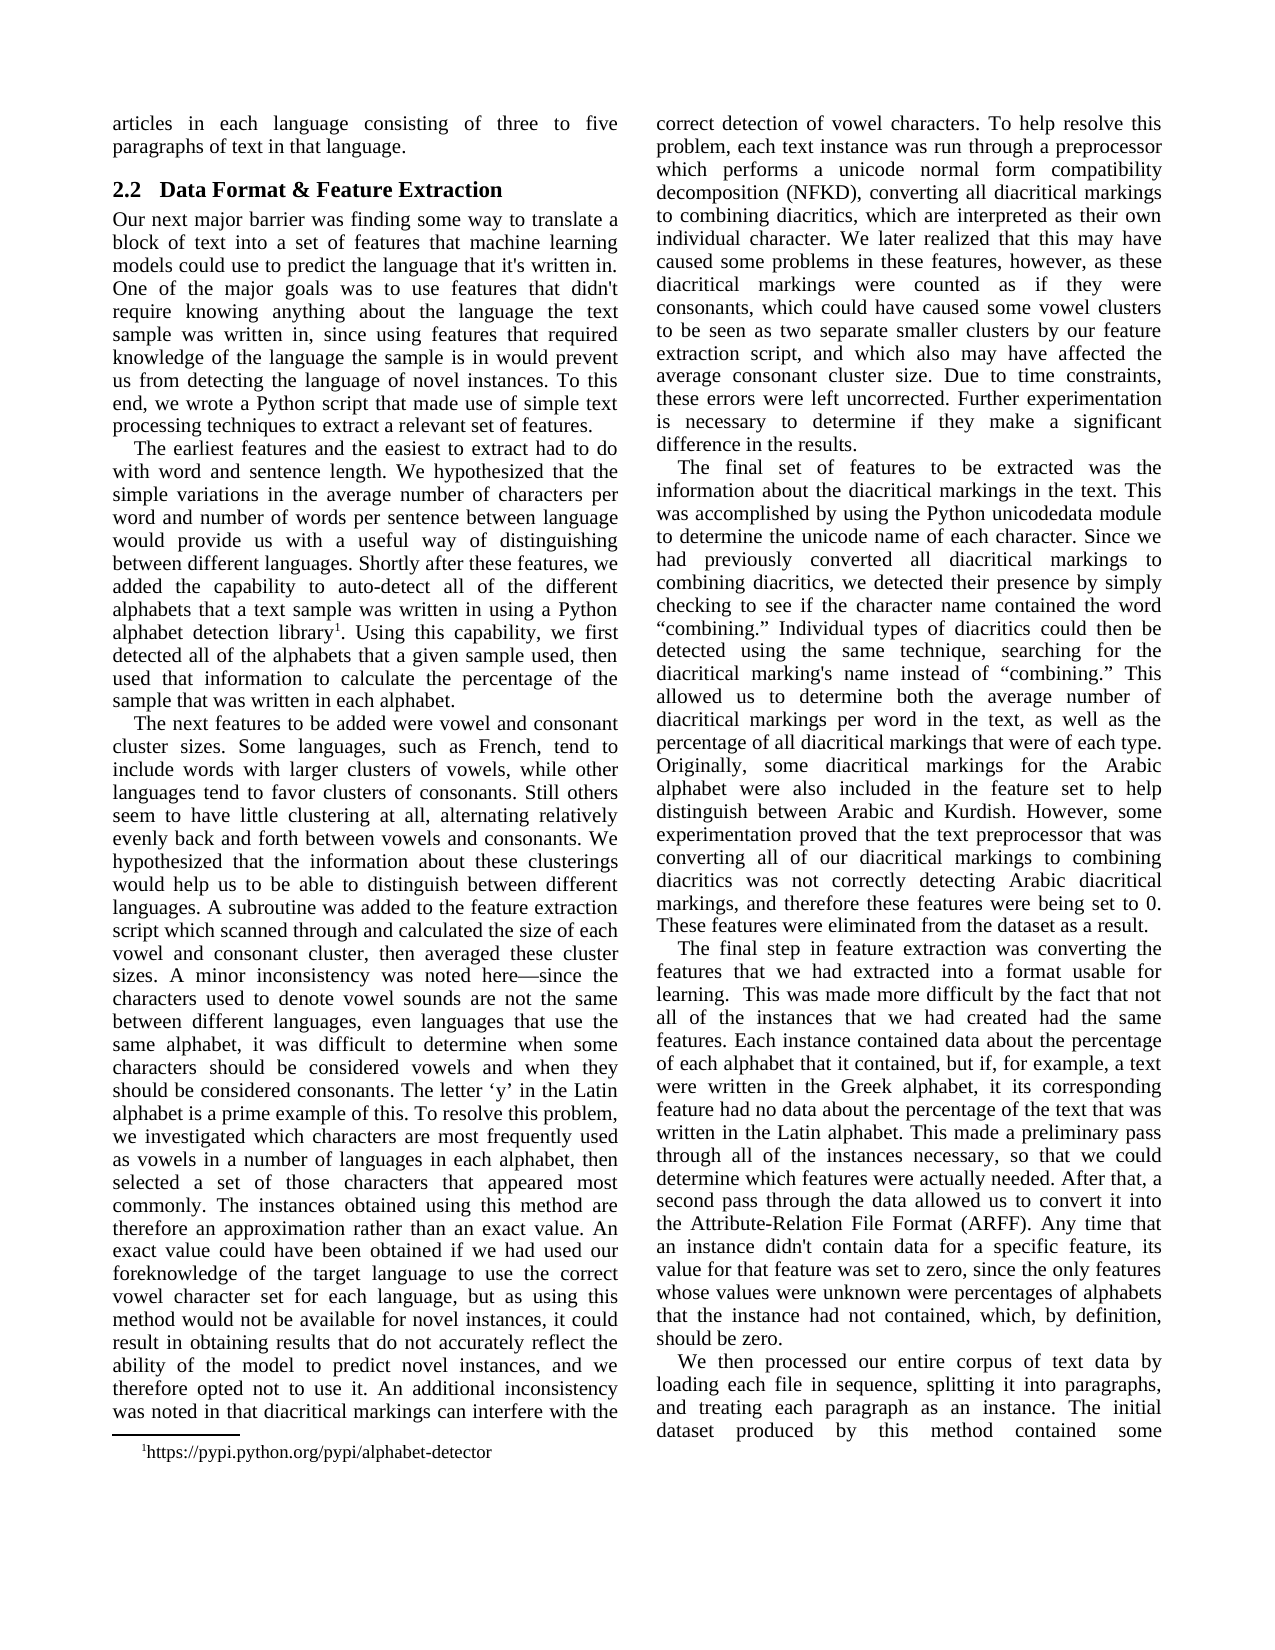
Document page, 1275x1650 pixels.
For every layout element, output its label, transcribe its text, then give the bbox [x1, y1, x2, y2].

text The next features to be added were vowel and consonant cluster sizes. Some languages, such as French, tend to include words with larger clusters of vowels, while other languages tend to favor clusters of consonants. Still others seem to have little clustering at all, alternating relatively evenly back and forth between vowels and consonants. We hypothesized that the information about these clusterings would help us to be able to distinguish between different languages. A subroutine was added to the feature extraction script which scanned through and calculated the size of each vowel and consonant cluster, then averaged these cluster sizes. A minor inconsistency was noted here—since the characters used to denote vowel sounds are not the same between different languages, even languages that use the same alphabet, it was difficult to determine when some characters should be considered vowels and when they should be considered consonants. The letter ‘y’ in the Latin alphabet is a prime example of this. To resolve this problem, we investigated which characters are most frequently used as vowels in a number of languages in each alphabet, then selected a set of those characters that appeared most commonly. The instances obtained using this method are therefore an approximation rather than an exact value. An exact value could have been obtained if we had used our foreknowledge of the target language to use the correct vowel character set for each language, but as using this method would not be available for novel instances, it could result in obtaining results that do not accurately reflect the ability of the model to predict novel instances, and we therefore opted not to use it. An additional inconsistency was noted in that diacritical markings can interfere with the [112, 712, 619, 1423]
text correct detection of vowel characters. To help resolve this problem, each text instance was run through a preprocessor which performs a unicode normal form compatibility decomposition (NFKD), converting all diacritical markings to combining diacritics, which are interpreted as their own individual character. We later realized that this may have caused some problems in these features, however, as these diacritical markings were counted as if they were consonants, which could have caused some vowel clusters to be seen as two separate smaller clusters by our feature extraction script, and which also may have affected the average consonant cluster size. Due to time constraints, these errors were left uncorrected. Further experimentation is necessary to determine if they make a significant difference in the results. [656, 112, 1162, 456]
text We then processed our entire corpus of text data by loading each file in sequence, splitting it into paragraphs, and treating each paragraph as an instance. The initial dataset produced by this method contained some [656, 1350, 1162, 1442]
text The earliest features and the easiest to extract had to do with word and sentence length. We hypothesized that the simple variations in the average number of characters per word and number of words per sentence between language would provide us with a useful way of distinguishing between different languages. Shortly after these features, we added the capability to auto-detect all of the different alphabets that a text sample was written in using a Python alphabet detection library. Using this capability, we first detected all of the alphabets that a given sample used, then used that information to calculate the percentage of the sample that was written in each alphabet. [112, 437, 619, 712]
text articles in each language consisting of three to five paragraphs of text in that language. [112, 112, 619, 158]
text The final step in feature extraction was converting the features that we had extracted into a format usable for learning. This was made more difficult by the fact that not all of the instances that we had created had the same features. Each instance contained data about the percentage of each alphabet that it contained, but if, for example, a text were written in the Greek alphabet, it its corresponding feature had no data about the percentage of the text that was written in the Latin alphabet. This made a preliminary pass through all of the instances necessary, so that we could determine which features were actually needed. After that, a second pass through the data allowed us to convert it into the Attribute-Relation File Format (ARFF). Any time that an instance didn't contain data for a specific feature, its value for that feature was set to zero, since the only features whose values were unknown were percentages of alphabets that the instance had not contained, which, by definition, should be zero. [656, 937, 1162, 1350]
text https://pypi.python.org/pypi/alphabet-detector [112, 1441, 619, 1462]
text The final set of features to be extracted was the information about the diacritical markings in the text. This was accomplished by using the Python unicodedata module to determine the unicode name of each character. Since we had previously converted all diacritical markings to combining diacritics, we detected their presence by simply checking to see if the character name contained the word “combining.” Individual types of diacritics could then be detected using the same technique, searching for the diacritical marking's name instead of “combining.” This allowed us to determine both the average number of diacritical markings per word in the text, as well as the percentage of all diacritical markings that were of each type. Originally, some diacritical markings for the Arabic alphabet were also included in the feature set to help distinguish between Arabic and Kurdish. However, some experimentation proved that the text preprocessor that was converting all of our diacritical markings to combining diacritics was not correctly detecting Arabic diacritical markings, and therefore these features were being set to 0. These features were eliminated from the dataset as a result. [656, 456, 1162, 937]
subtitle 2.2 Data Format & Feature Extraction [112, 175, 619, 202]
text Our next major barrier was finding some way to translate a block of text into a set of features that machine learning models could use to predict the language that it's written in. One of the major goals was to use features that didn't require knowing anything about the language the text sample was written in, since using features that required knowledge of the language the sample is in would prevent us from detecting the language of novel instances. To this end, we wrote a Python script that made use of simple text processing techniques to extract a relevant set of features. [112, 208, 619, 437]
